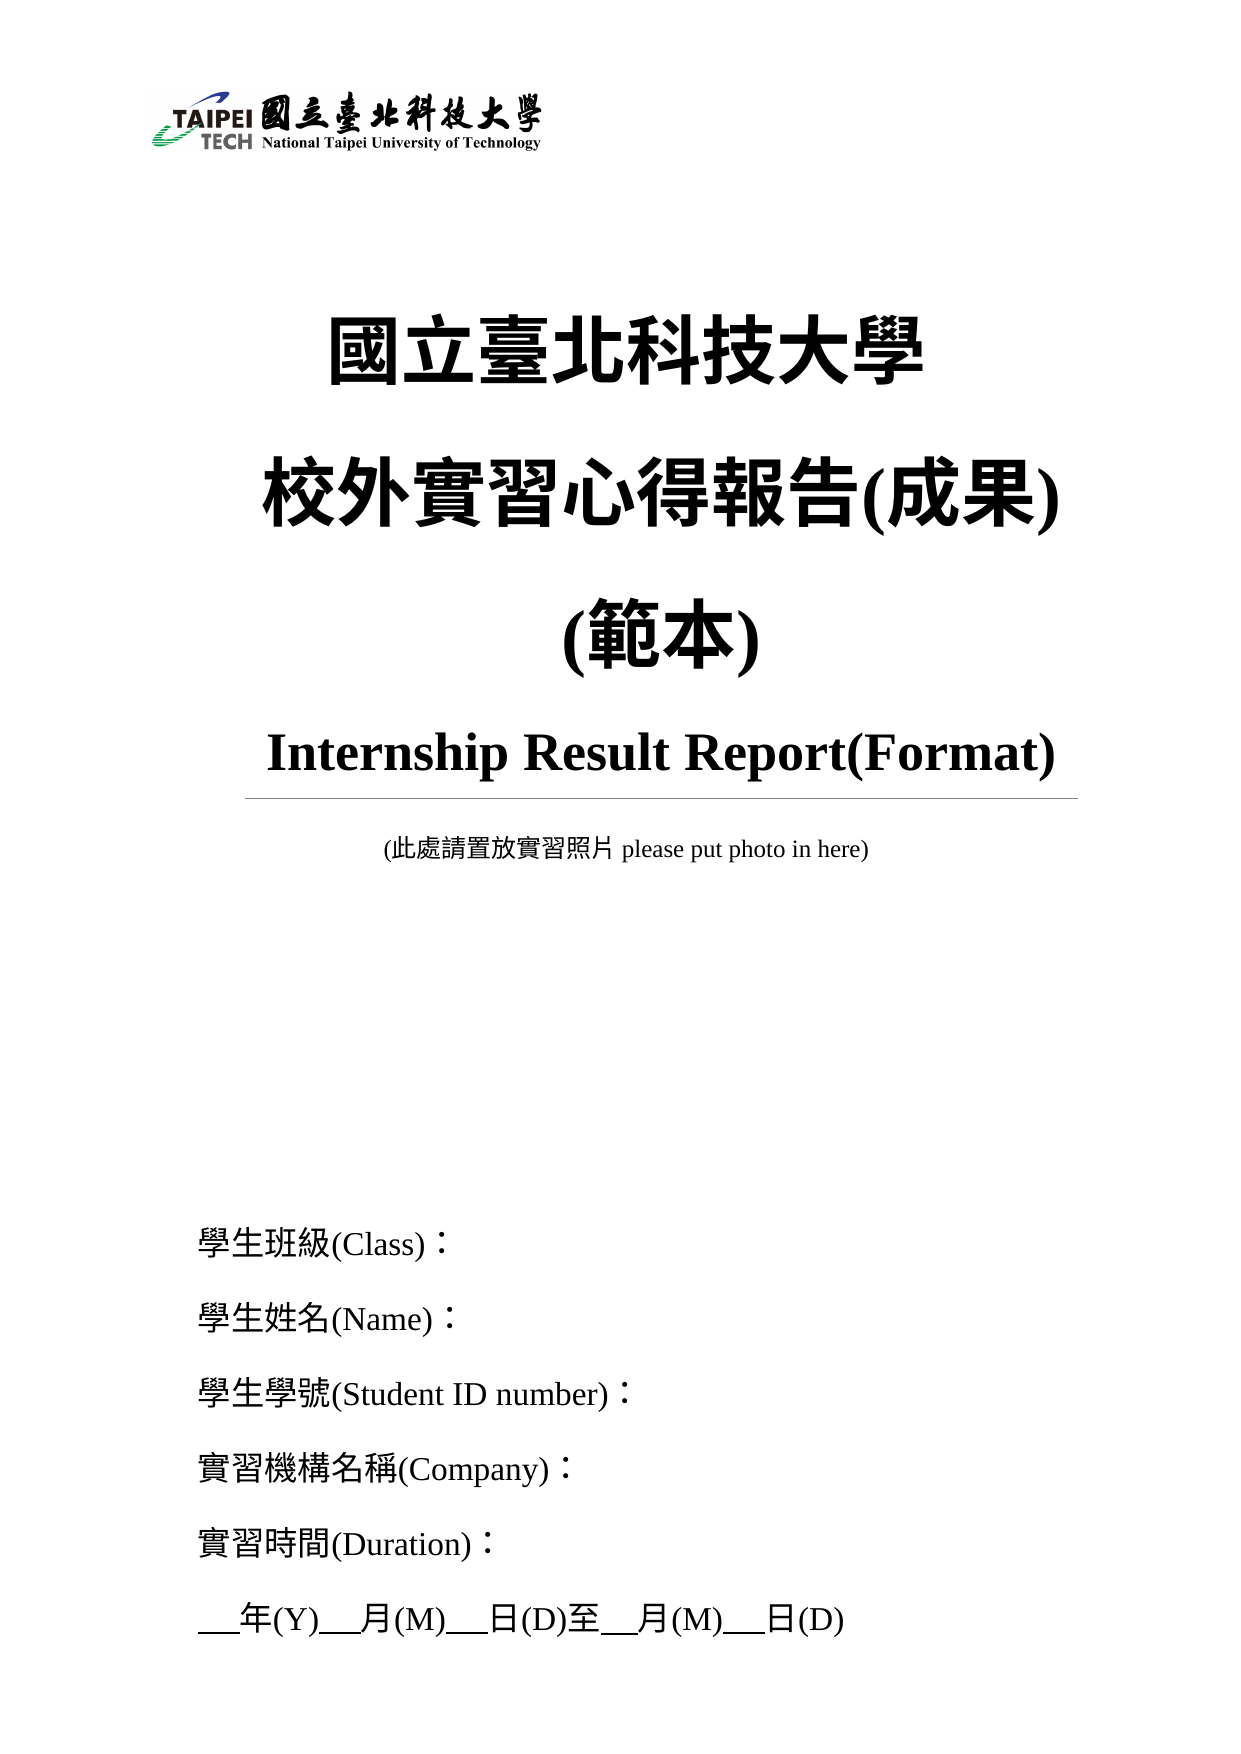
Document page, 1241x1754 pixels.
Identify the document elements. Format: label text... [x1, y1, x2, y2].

text Internship Result Report(Format) [245, 715, 1078, 798]
text 國立臺北科技大學 [245, 290, 1007, 402]
text 學生班級(Class)： [198, 1203, 1104, 1278]
text (範本) [245, 573, 1078, 686]
text 實習機構名稱(Company)： [198, 1428, 1104, 1503]
text 學生學號(Student ID number)： [198, 1353, 1104, 1428]
text 實習時間(Duration)： [198, 1503, 1104, 1578]
text 校外實習心得報告(成果) [245, 431, 1078, 544]
text 年(Y) 月(M) 日(D)至 月(M) 日(D) [198, 1578, 1104, 1653]
picture [149, 90, 546, 152]
text (此處請置放實習照片please put photo in here) [148, 828, 1104, 866]
text 學生姓名(Name)： [198, 1278, 1104, 1353]
